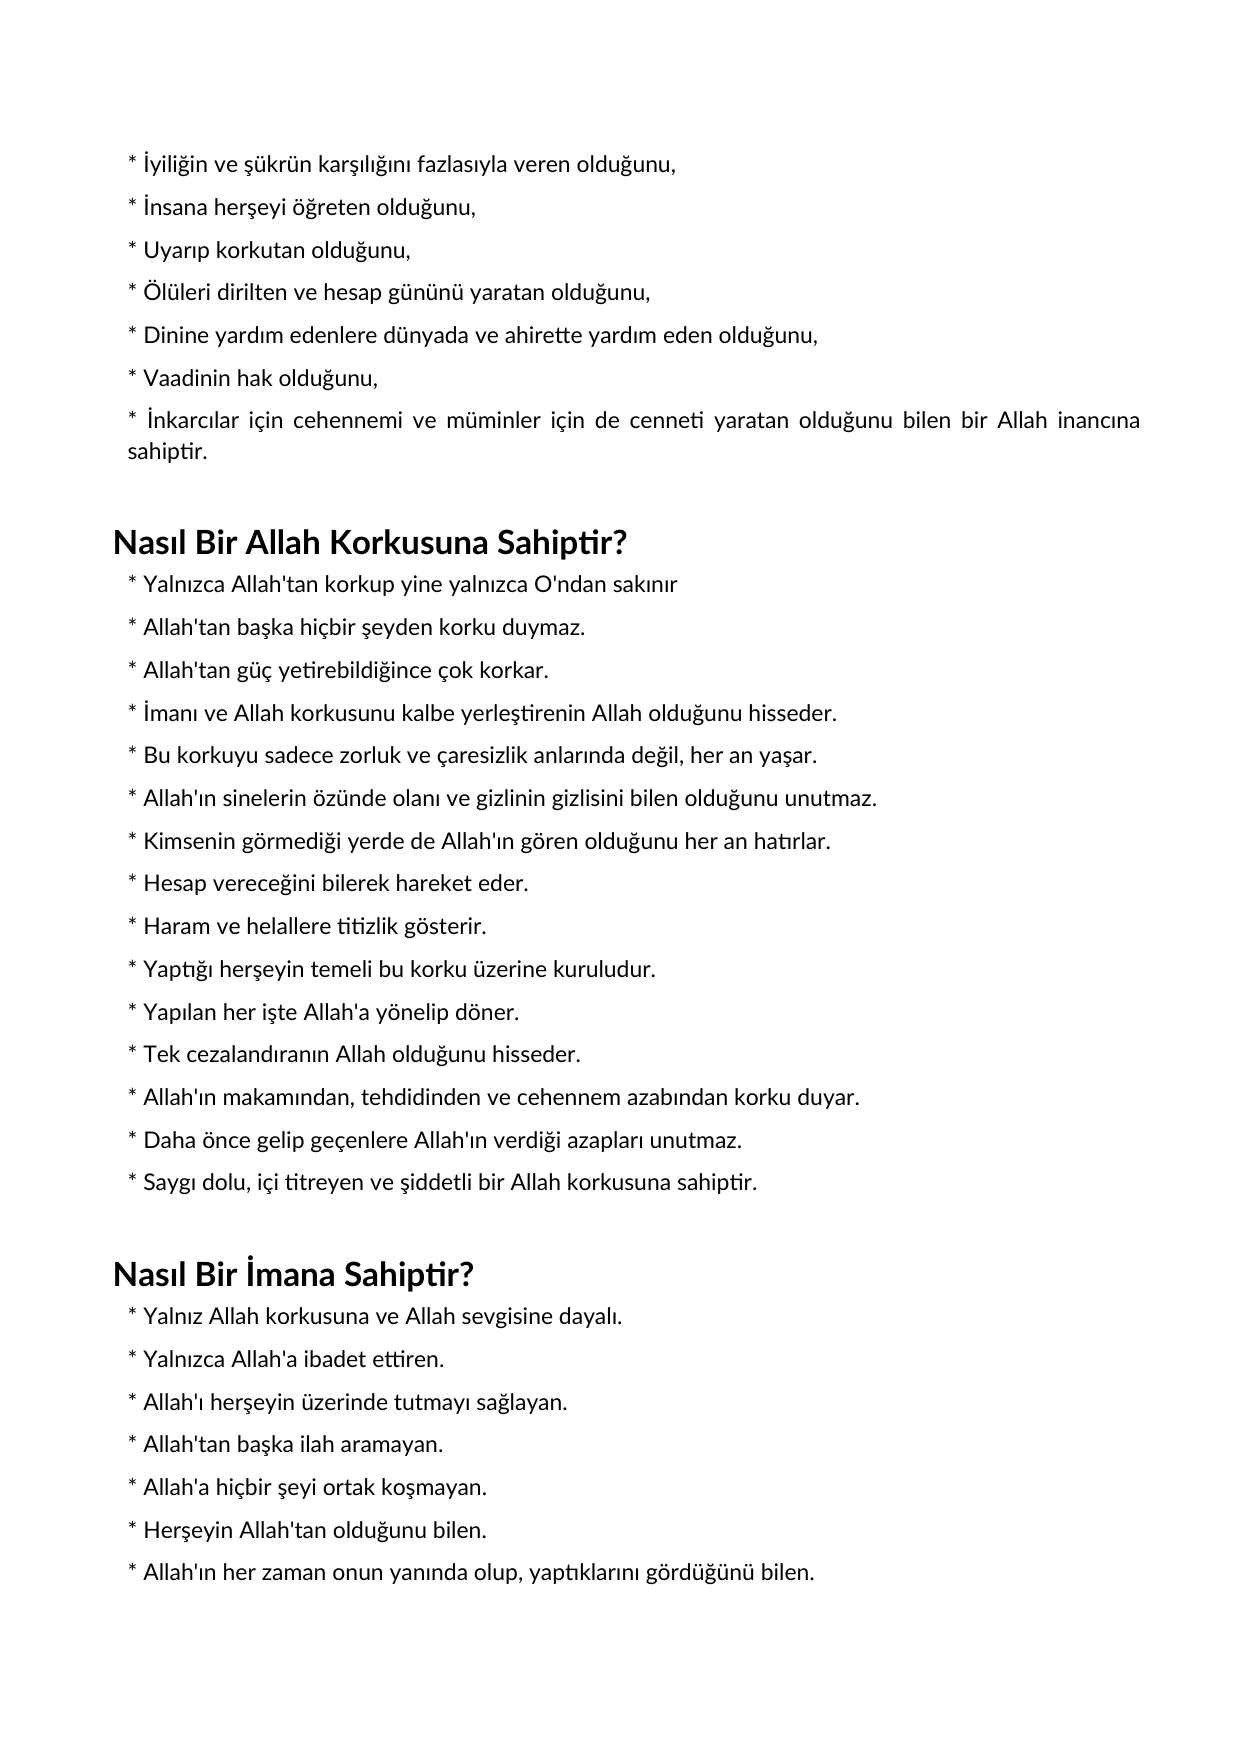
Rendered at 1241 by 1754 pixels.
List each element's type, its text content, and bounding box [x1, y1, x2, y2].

text * İmanı ve Allah korkusunu kalbe yerleştirenin Allah olduğunu hisseder. [127, 698, 1143, 726]
subtitle Nasıl Bir İmana Sahiptir? [112, 1253, 1165, 1293]
text * Allah'ın her zaman onun yanında olup, yaptıklarını gördüğünü bilen. [127, 1558, 1143, 1586]
text * Haram ve helallere titizlik gösterir. [127, 912, 1143, 939]
text * Tek cezalandıranın Allah olduğunu hisseder. [127, 1040, 1143, 1067]
text * Daha önce gelip geçenlere Allah'ın verdiği azapları unutmaz. [127, 1125, 1143, 1153]
text * Allah'ın makamından, tehdidinden ve cehennem azabından korku duyar. [127, 1083, 1143, 1110]
text * Allah'ın sinelerin özünde olanı ve gizlinin gizlisini bilen olduğunu unutmaz. [127, 784, 1143, 811]
text * Yaptığı herşeyin temeli bu korku üzerine kuruludur. [127, 954, 1143, 982]
text * İnsana herşeyi öğreten olduğunu, [127, 193, 1143, 220]
text * Dinine yardım edenlere dünyada ve ahirette yardım eden olduğunu, [127, 321, 1143, 348]
text * Bu korkuyu sadece zorluk ve çaresizlik anlarında değil, her an yaşar. [127, 741, 1143, 768]
text * Allah'tan güç yetirebildiğince çok korkar. [127, 656, 1143, 683]
text * Allah'ı herşeyin üzerinde tutmayı sağlayan. [127, 1387, 1143, 1415]
text * Hesap vereceğini bilerek hareket eder. [127, 869, 1143, 897]
text * Ölüleri dirilten ve hesap gününü yaratan olduğunu, [127, 278, 1143, 306]
text * Allah'tan başka ilah aramayan. [127, 1430, 1143, 1457]
text * Yapılan her işte Allah'a yönelip döner. [127, 997, 1143, 1025]
text * Saygı dolu, içi titreyen ve şiddetli bir Allah korkusuna sahiptir. [127, 1168, 1143, 1196]
text * Uyarıp korkutan olduğunu, [127, 235, 1143, 263]
text * Kimsenin görmediği yerde de Allah'ın gören olduğunu her an hatırlar. [127, 826, 1143, 854]
text * Herşeyin Allah'tan olduğunu bilen. [127, 1515, 1143, 1543]
text * İnkarcılar için cehennemi ve müminler için de cenneti yaratan olduğunu bilen bir Allah inancına sahiptir. [127, 406, 1143, 464]
text * Allah'tan başka hiçbir şeyden korku duymaz. [127, 613, 1143, 640]
text * Yalnızca Allah'tan korkup yine yalnızca O'ndan sakınır [127, 570, 1143, 598]
text * Yalnızca Allah'a ibadet ettiren. [127, 1344, 1143, 1372]
text * Allah'a hiçbir şeyi ortak koşmayan. [127, 1473, 1143, 1500]
text * Vaadinin hak olduğunu, [127, 363, 1143, 391]
text * Yalnız Allah korkusuna ve Allah sevgisine dayalı. [127, 1302, 1143, 1329]
subtitle Nasıl Bir Allah Korkusuna Sahiptir? [112, 522, 1165, 562]
text * İyiliğin ve şükrün karşılığını fazlasıyla veren olduğunu, [127, 150, 1143, 177]
